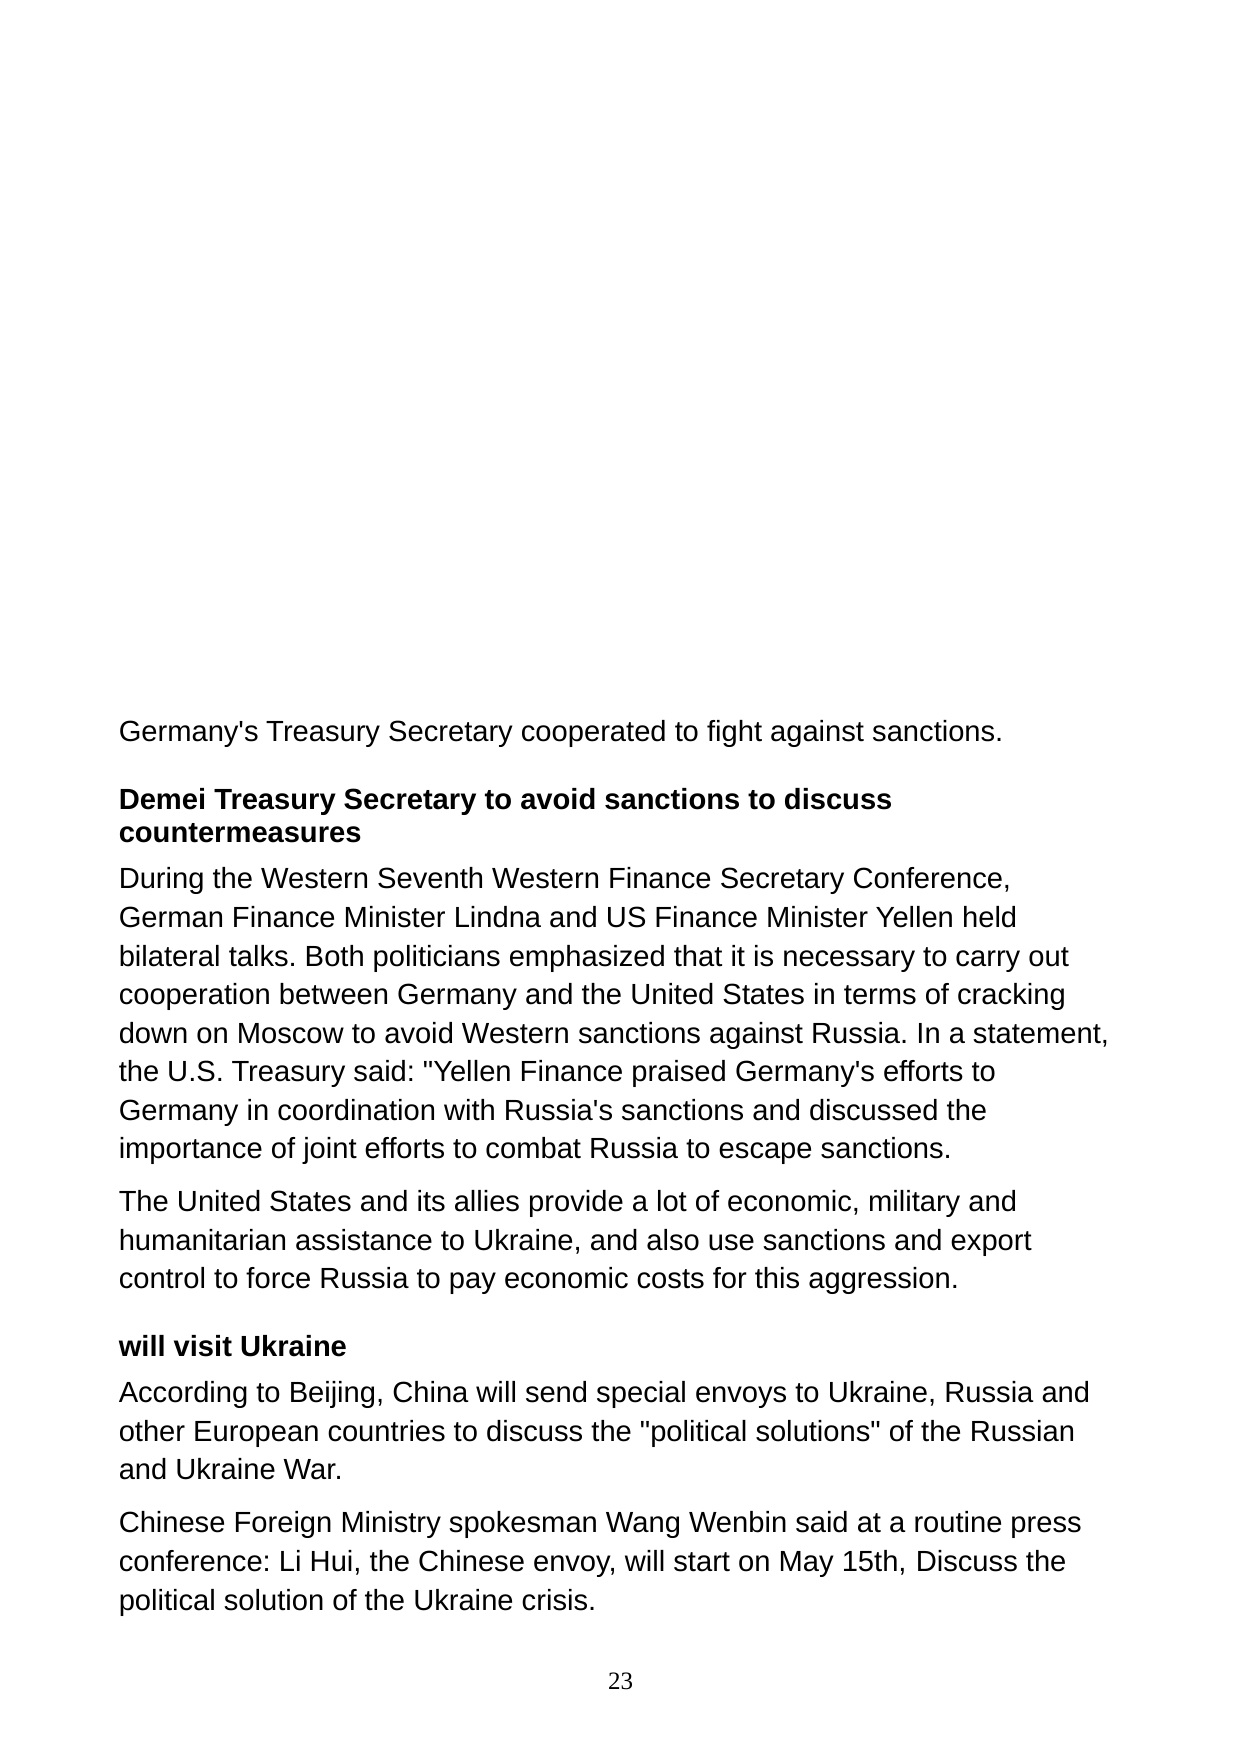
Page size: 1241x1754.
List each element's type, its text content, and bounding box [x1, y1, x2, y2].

text According to Beijing, China will send special envoys to Ukraine, Russia and other European countries to discuss the "political solutions" of the Russian and Ukraine War. [118, 1375, 1122, 1486]
text The United States and its allies provide a lot of economic, military and humanitarian assistance to Ukraine, and also use sanctions and export control to force Russia to pay economic costs for this aggression. [118, 1184, 1122, 1295]
text Germany's Treasury Secretary cooperated to fight against sanctions. [118, 118, 1122, 748]
text During the Western Seventh Western Finance Secretary Conference, German Finance Minister Lindna and US Finance Minister Yellen held bilateral talks. Both politicians emphasized that it is necessary to carry out cooperation between Germany and the United States in terms of cracking down on Moscow to avoid Western sanctions against Russia. In a statement, the U.S. Treasury said: "Yellen Finance praised Germany's efforts to Germany in coordination with Russia's sanctions and discussed the importance of joint efforts to combat Russia to escape sanctions. [118, 861, 1122, 1165]
text Chinese Foreign Ministry spokesman Wang Wenbin said at a routine press conference: Li Hui, the Chinese envoy, will start on May 15th, Discuss the political solution of the Ukraine crisis. [118, 1505, 1122, 1616]
subtitle Demei Treasury Secretary to avoid sanctions to discuss countermeasures [118, 782, 1122, 849]
subtitle will visit Ukraine [118, 1329, 1122, 1363]
